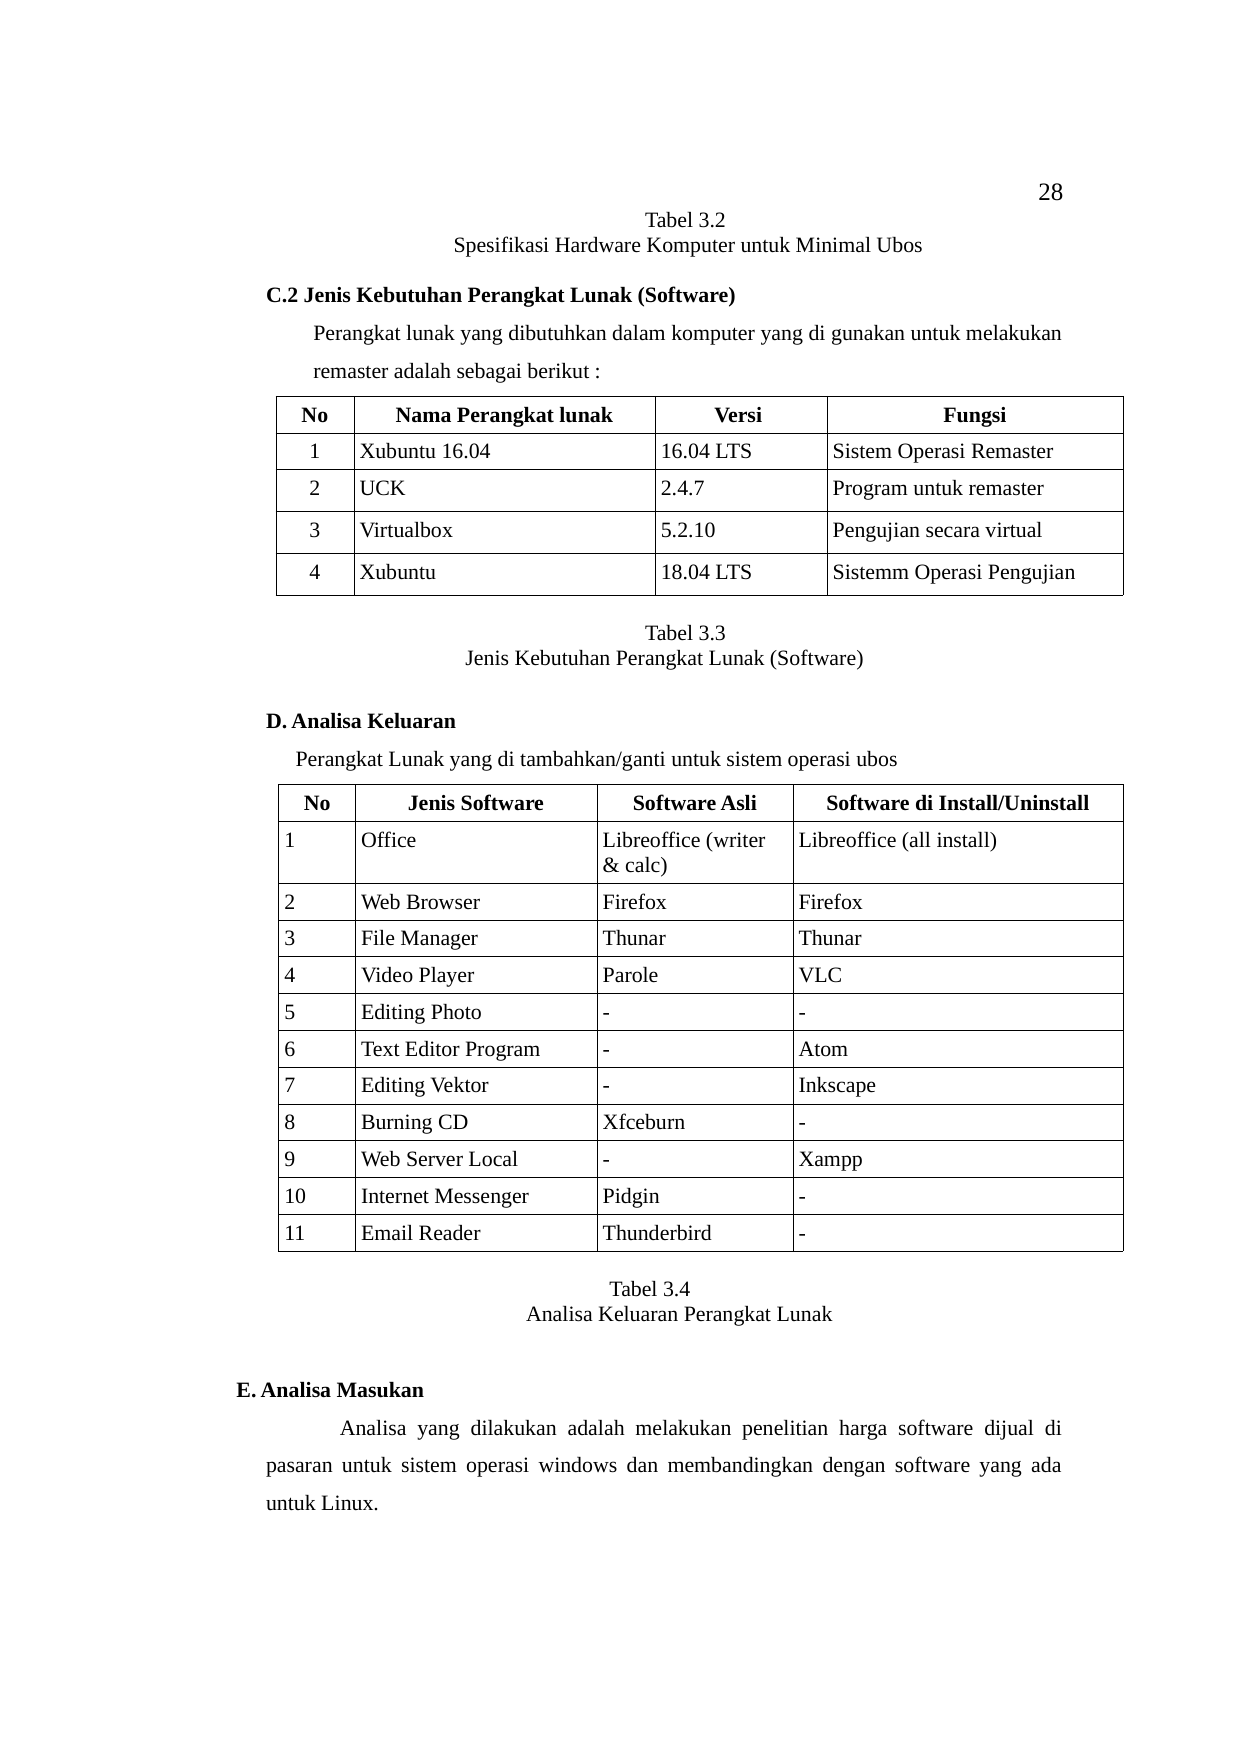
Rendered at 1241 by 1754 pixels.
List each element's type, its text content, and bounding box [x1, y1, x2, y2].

table_cell Pidgin [598, 1178, 793, 1214]
table_header Nama Perangkat lunak [355, 397, 655, 432]
table_cell 2 [279, 884, 355, 919]
table_cell 11 [279, 1215, 355, 1251]
table_cell 4 [279, 957, 355, 993]
table_cell - [794, 1178, 1123, 1214]
table_cell Text Editor Program [356, 1031, 597, 1067]
table_cell Email Reader [356, 1215, 597, 1251]
text Spesifikasi Hardware Komputer untuk Minimal Ubos [313, 232, 1063, 257]
table_header No [277, 397, 354, 432]
table_cell Xfceburn [598, 1105, 793, 1140]
text Perangkat Lunak yang di tambahkan/ganti untuk sistem operasi ubos [295, 746, 1063, 771]
table_cell 18.04 LTS [656, 554, 827, 595]
table_cell Web Browser [356, 884, 597, 919]
table_cell Firefox [794, 884, 1123, 919]
table_cell Office [356, 822, 597, 883]
text Tabel 3.4 [236, 1276, 1063, 1301]
text Perangkat lunak yang dibutuhkan dalam komputer yang di gunakan untuk melakukan remaster adalah sebagai berikut : [313, 320, 1063, 383]
table_cell Virtualbox [355, 512, 655, 553]
table_cell - [598, 1068, 793, 1103]
table_header Versi [656, 397, 827, 432]
table_header Fungsi [828, 397, 1123, 432]
table_cell File Manager [356, 921, 597, 956]
table_cell 2.4.7 [656, 470, 827, 511]
table_cell Xubuntu [355, 554, 655, 595]
table_cell Sistemm Operasi Pengujian [828, 554, 1123, 595]
table_cell 1 [277, 434, 354, 469]
table_header No [279, 785, 355, 821]
table_cell Libreoffice (all install) [794, 822, 1123, 883]
text C.2 Jenis Kebutuhan Perangkat Lunak (Software) [266, 282, 1063, 307]
table_cell UCK [355, 470, 655, 511]
table_cell - [598, 1141, 793, 1177]
table_cell Thunar [794, 921, 1123, 956]
table_cell Thunderbird [598, 1215, 793, 1251]
text D. Analisa Keluaran [266, 708, 1063, 734]
table_cell 10 [279, 1178, 355, 1214]
table_cell VLC [794, 957, 1123, 993]
table_cell 8 [279, 1105, 355, 1140]
table_cell Thunar [598, 921, 793, 956]
table_cell Video Player [356, 957, 597, 993]
table_cell 9 [279, 1141, 355, 1177]
table_cell Web Server Local [356, 1141, 597, 1177]
table_cell 3 [279, 921, 355, 956]
table_cell 2 [277, 470, 354, 511]
table_cell 4 [277, 554, 354, 595]
table_cell Atom [794, 1031, 1123, 1067]
text Analisa Keluaran Perangkat Lunak [295, 1301, 1063, 1326]
table_cell Program untuk remaster [828, 470, 1123, 511]
table_cell Burning CD [356, 1105, 597, 1140]
table_cell Sistem Operasi Remaster [828, 434, 1123, 469]
table_cell 16.04 LTS [656, 434, 827, 469]
table_cell 1 [279, 822, 355, 883]
table_cell - [794, 1215, 1123, 1251]
table_cell - [794, 994, 1123, 1030]
table_header Jenis Software [356, 785, 597, 821]
text Tabel 3.3 [313, 620, 1063, 645]
table_cell Editing Vektor [356, 1068, 597, 1103]
table_cell Parole [598, 957, 793, 993]
table_cell Internet Messenger [356, 1178, 597, 1214]
table_cell Inkscape [794, 1068, 1123, 1103]
table_cell 3 [277, 512, 354, 553]
table_cell 5.2.10 [656, 512, 827, 553]
table_cell Xubuntu 16.04 [355, 434, 655, 469]
text Tabel 3.2 [313, 207, 1063, 232]
table_header Software di Install/Uninstall [794, 785, 1123, 821]
text E. Analisa Masukan [236, 1377, 1063, 1402]
table_cell Firefox [598, 884, 793, 919]
table_cell - [794, 1105, 1123, 1140]
table_header Software Asli [598, 785, 793, 821]
table_cell Pengujian secara virtual [828, 512, 1123, 553]
text Analisa yang dilakukan adalah melakukan penelitian harga software dijual di pasaran untuk sistem operasi windows dan membandingkan dengan software yang ada untuk Linux. [266, 1414, 1063, 1515]
table_cell Libreoffice (writer & calc) [598, 822, 793, 883]
table_cell Xampp [794, 1141, 1123, 1177]
table_cell 6 [279, 1031, 355, 1067]
table_cell 5 [279, 994, 355, 1030]
table_cell Editing Photo [356, 994, 597, 1030]
table_cell - [598, 1031, 793, 1067]
table_cell 7 [279, 1068, 355, 1103]
table_cell - [598, 994, 793, 1030]
text Jenis Kebutuhan Perangkat Lunak (Software) [266, 645, 1063, 671]
